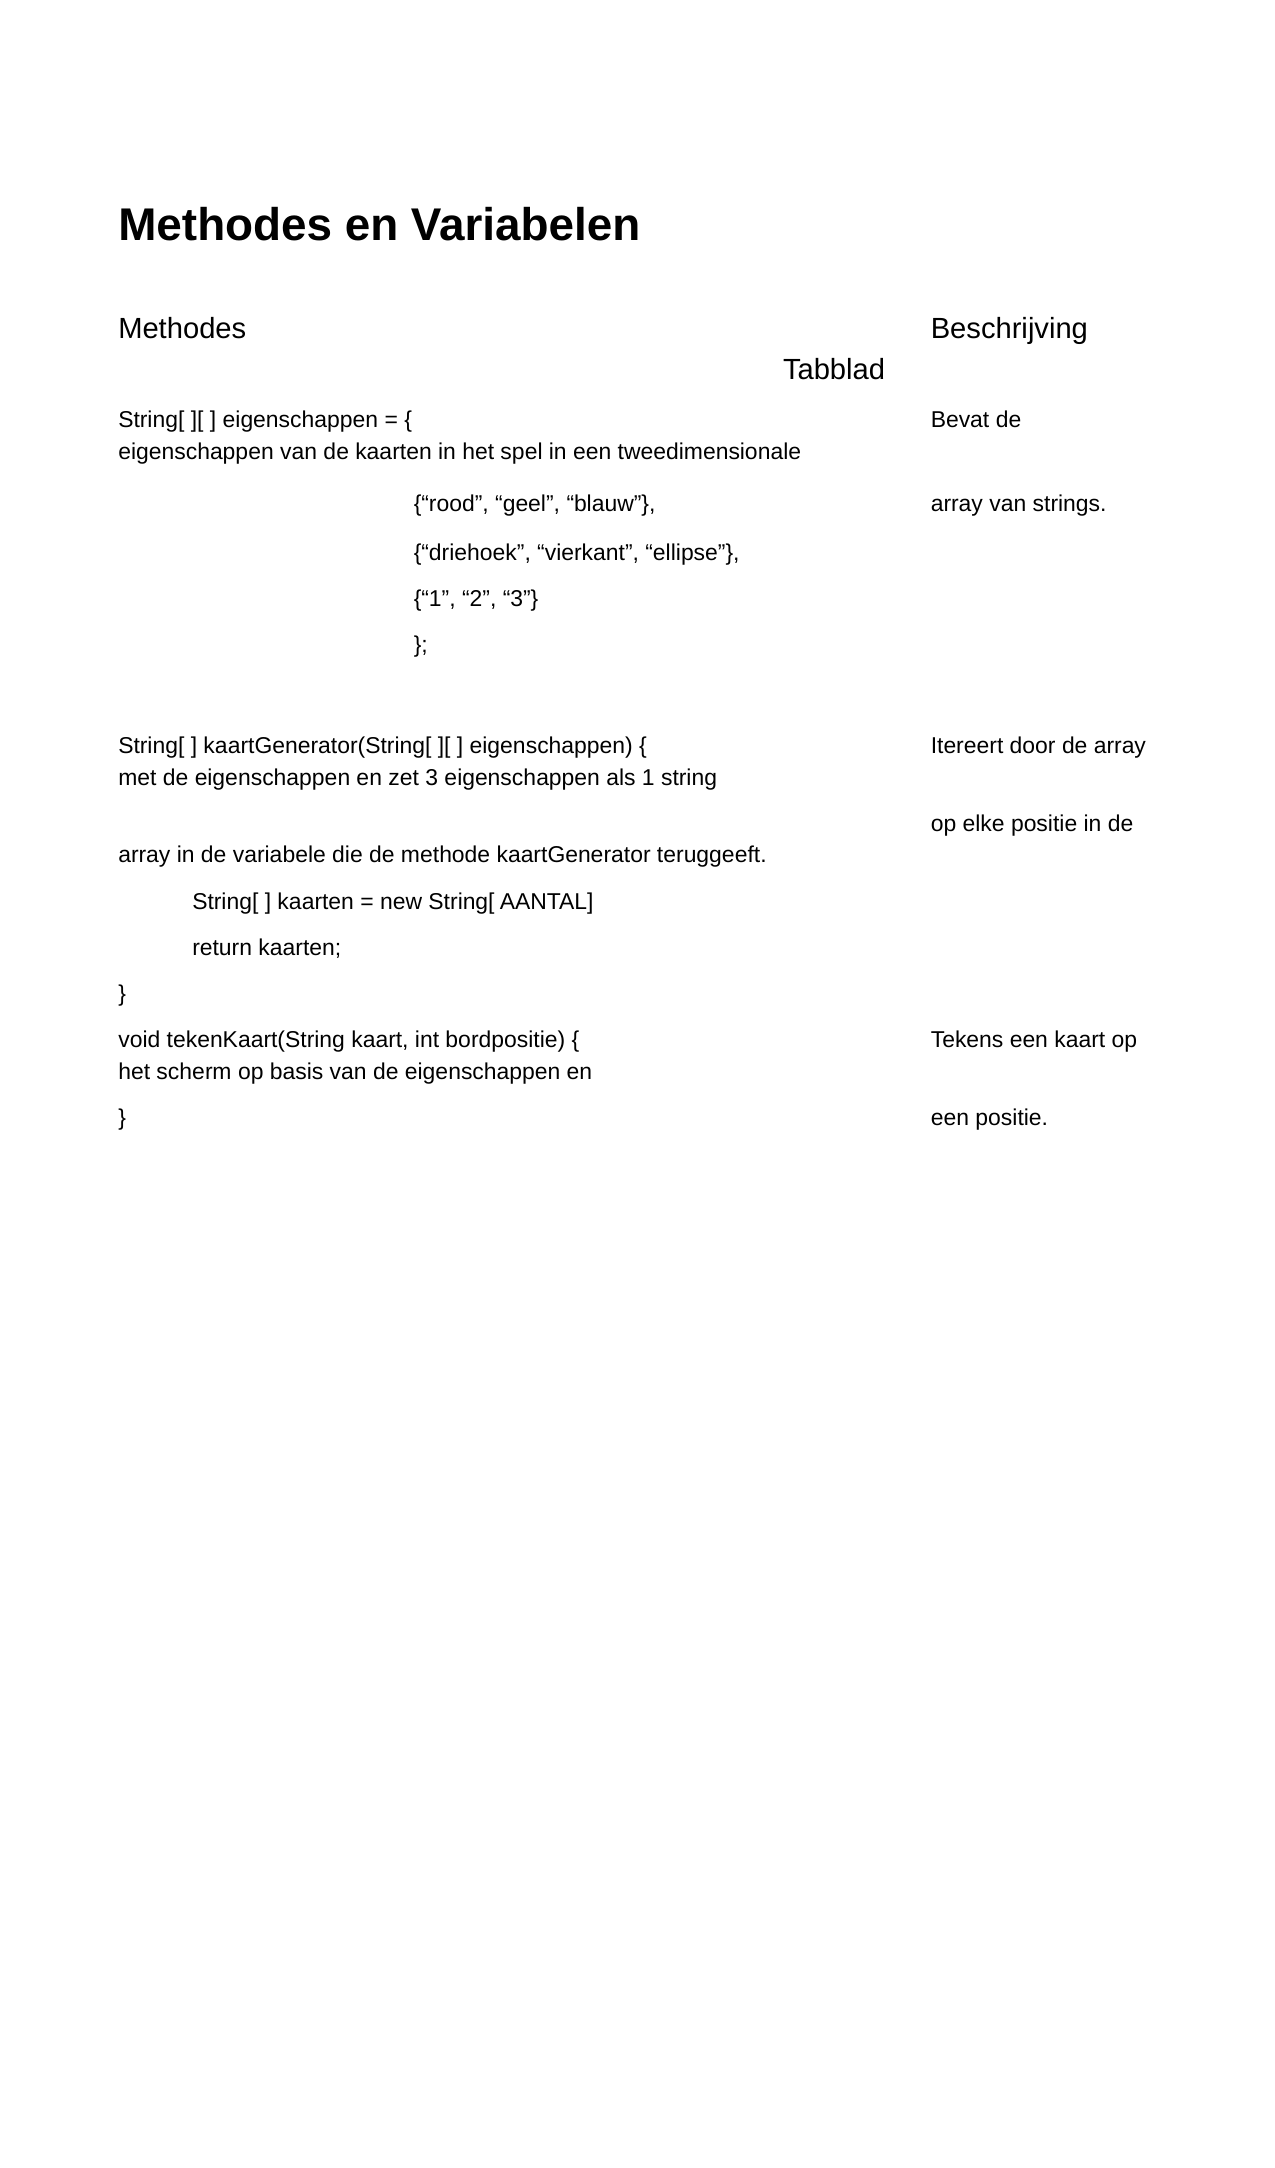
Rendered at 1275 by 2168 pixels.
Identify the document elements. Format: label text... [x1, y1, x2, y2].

text String[ ] kaarten = new String[ AANTAL] [118, 888, 1157, 914]
text op elke positie in de array in de variabele die de methode kaartGenerator teruggeeft. [118, 810, 1157, 868]
text }; [118, 631, 1157, 658]
text } een positie. [118, 1104, 1157, 1130]
text {“1”, “2”, “3”} [118, 585, 1157, 611]
text return kaarten; [118, 934, 1157, 960]
text {“driehoek”, “vierkant”, “ellipse”}, [118, 539, 1157, 565]
text String[ ] kaartGenerator(String[ ][ ] eigenschappen) { Itereert door de array met de eigenschappen en zet 3 eigenschappen als 1 string [118, 732, 1157, 790]
text } [118, 980, 1157, 1006]
text Methodes Beschrijving Tabblad [118, 311, 1157, 385]
text void tekenKaart(String kaart, int bordpositie) { Tekens een kaart op het scherm op basis van de eigenschappen en [118, 1026, 1157, 1084]
text String[ ][ ] eigenschappen = { Bevat de eigenschappen van de kaarten in het spel in een tweedimensionale [118, 406, 1157, 464]
text {“rood”, “geel”, “blauw”}, array van strings. [118, 484, 1157, 518]
subtitle Methodes en Variabelen [118, 197, 1157, 250]
